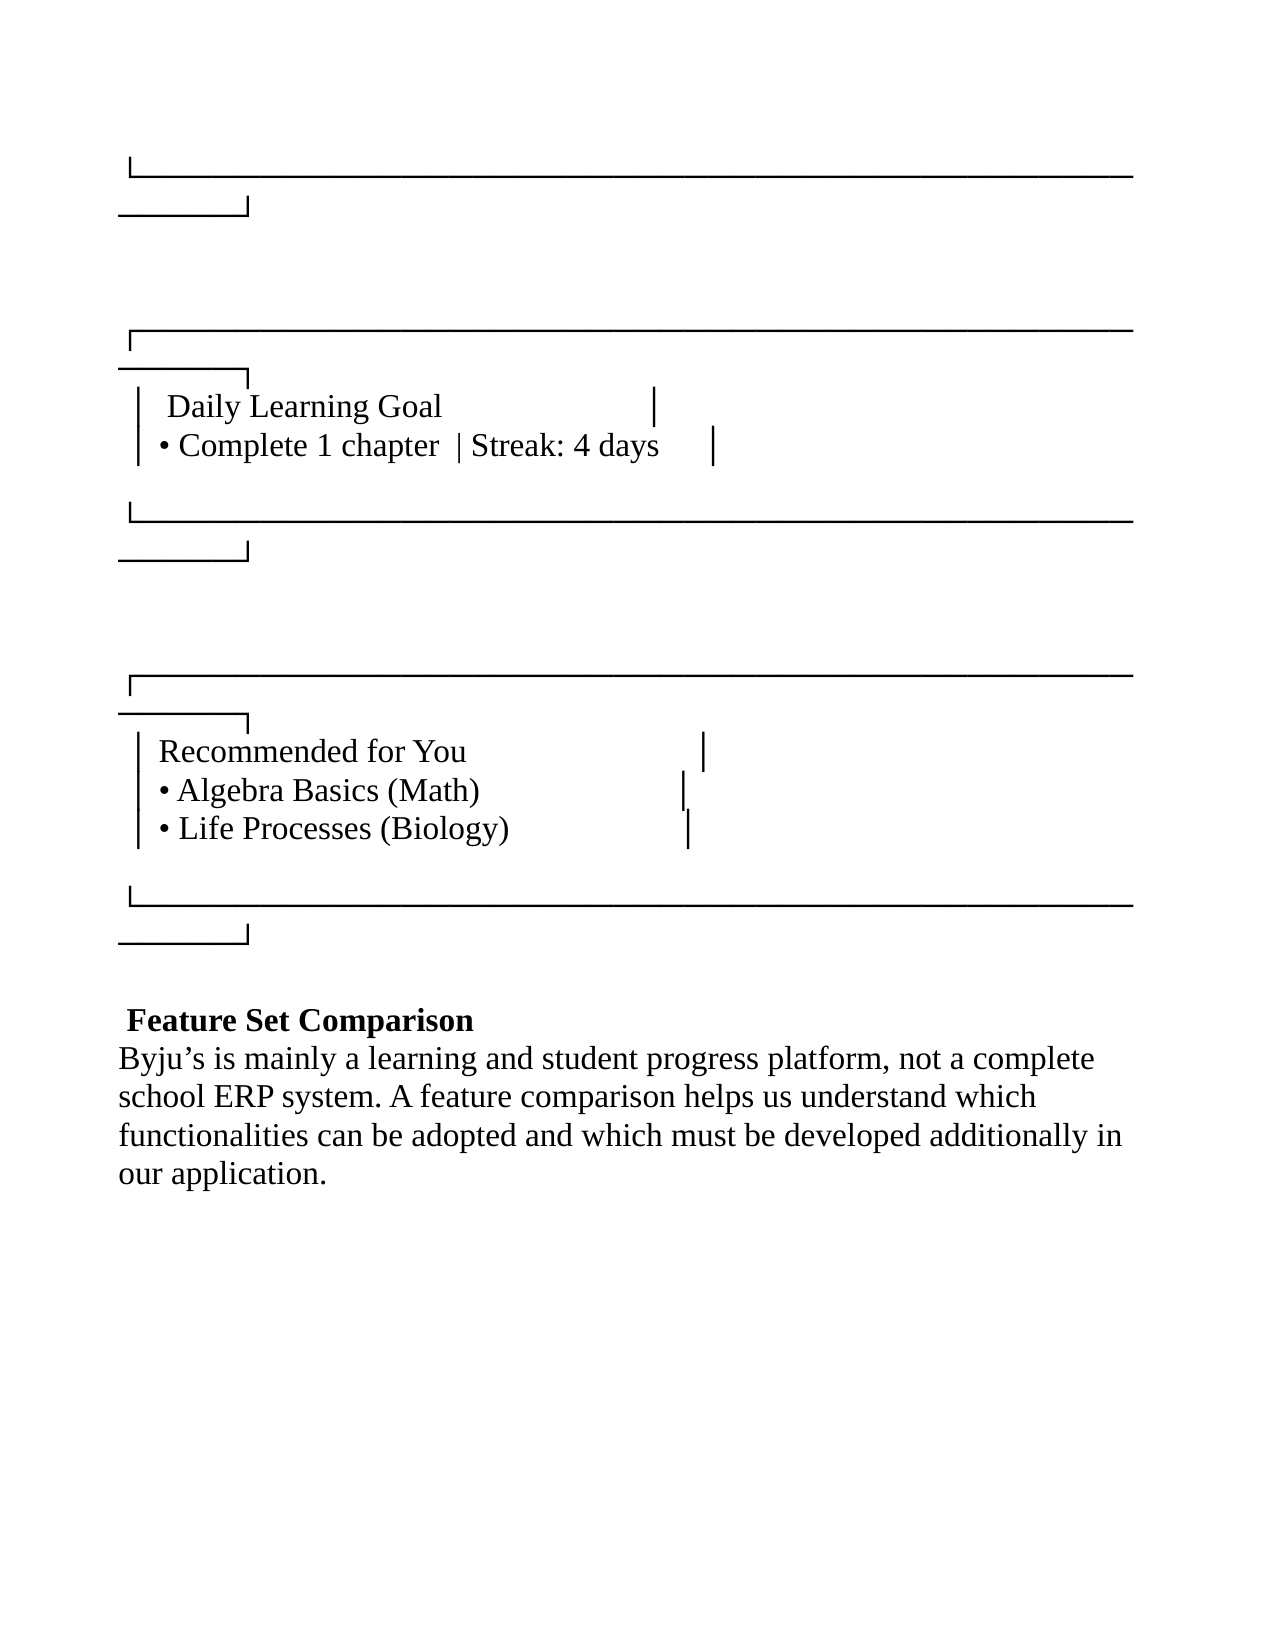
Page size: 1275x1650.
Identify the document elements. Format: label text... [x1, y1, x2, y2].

text │ • Life Processes (Biology) │ [139, 808, 1157, 846]
text ┌───────────────────────────────────────────────┐ [118, 616, 1157, 731]
text ┌───────────────────────────────────────────────┐ [118, 271, 1157, 386]
text └───────────────────────────────────────────────┘ [118, 846, 1157, 961]
text │ • Complete 1 chapter | Streak: 4 days │ [139, 425, 1157, 463]
text └───────────────────────────────────────────────┘ [118, 463, 1157, 578]
text │ • Algebra Basics (Math) │ [139, 770, 1157, 808]
text │ • Life Processes (Biology) │ [118, 808, 137, 846]
text │ • Algebra Basics (Math) │ [118, 770, 137, 808]
text │ Daily Learning Goal │ [118, 386, 1157, 425]
text Feature Set Comparison [118, 1000, 1157, 1038]
text └───────────────────────────────────────────────┘ [118, 118, 1157, 233]
text Byju’s is mainly a learning and student progress platform, not a complete school ERP system. A feature comparison helps us understand which functionalities can be adopted and which must be developed additionally in our application. [118, 1038, 1157, 1191]
text │ Recommended for You │ [118, 731, 1157, 770]
